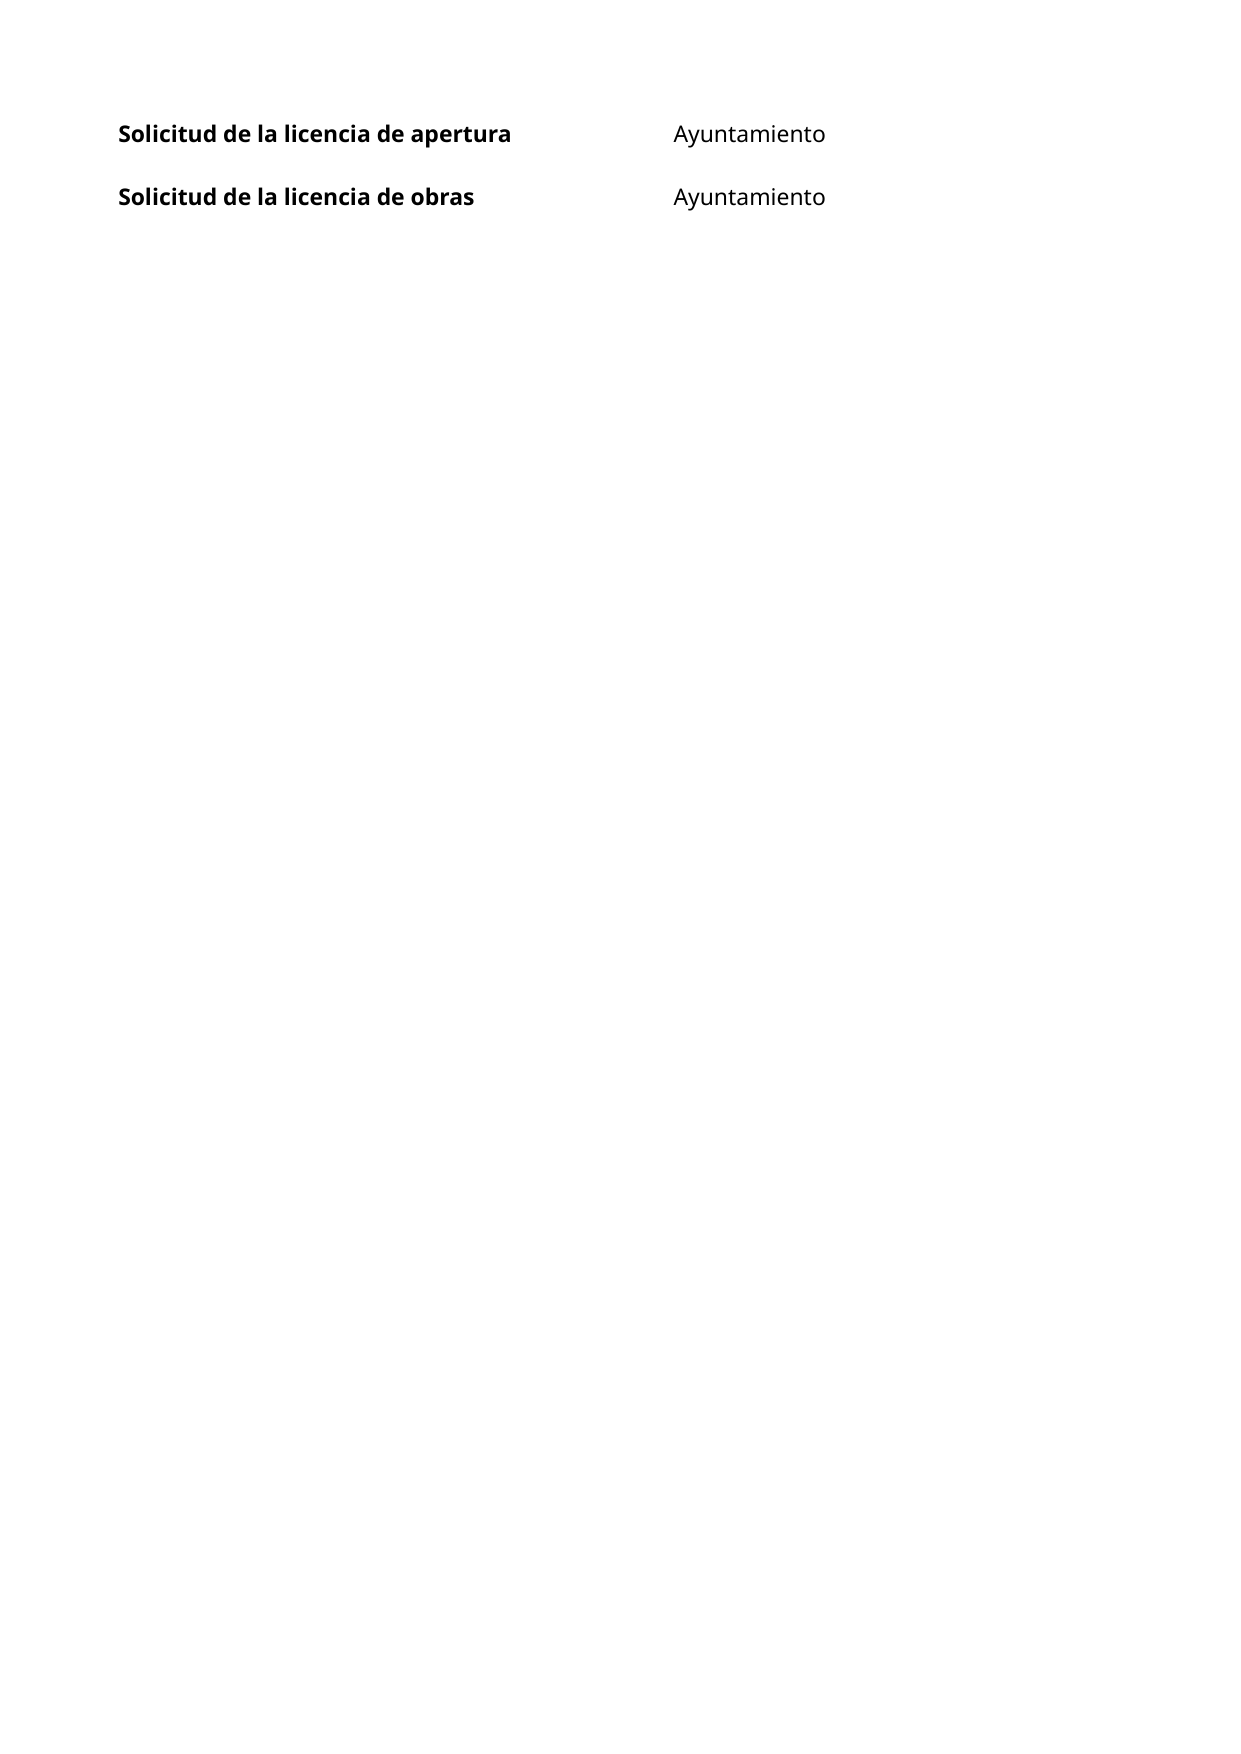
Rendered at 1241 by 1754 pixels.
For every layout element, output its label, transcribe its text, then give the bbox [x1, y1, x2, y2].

table_cell Ayuntamiento [662, 118, 1240, 181]
table_cell Ayuntamiento [662, 181, 1240, 212]
table_cell Solicitud de la licencia de apertura [107, 118, 662, 181]
table_cell Solicitud de la licencia de obras [107, 181, 662, 212]
